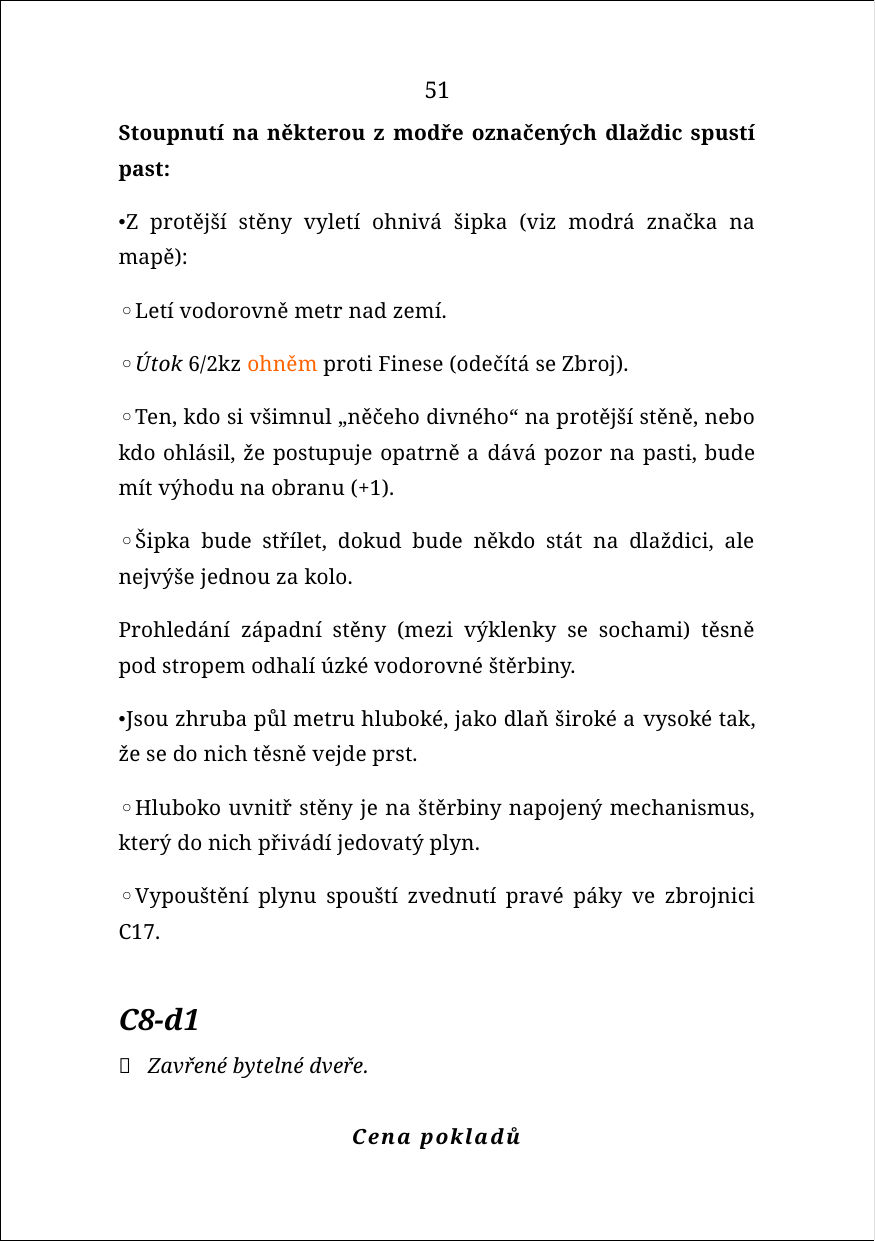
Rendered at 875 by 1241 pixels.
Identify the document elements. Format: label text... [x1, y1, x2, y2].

list Vypouštění plynu spouští zvednutí pravé páky ve zbrojnici C17. [118, 881, 756, 945]
list Útok 6/2kz ohněm proti Finese (odečítá se Zbroj). [118, 349, 756, 377]
text 🚪 Zavřené bytelné dveře. [118, 1051, 756, 1079]
list Hluboko uvnitř stěny je na štěrbiny napojený mechanismus, který do nich přivádí jedovatý plyn. [118, 793, 756, 857]
list Letí vodorovně metr nad zemí. [118, 296, 756, 324]
text Stoupnutí na některou z⁠ modře označených dlaždic spustí past: [118, 118, 756, 182]
list Ten, kdo si všimnul „něčeho divného“ na protější stěně, nebo kdo ohlásil, že postupuje opatrně a⁠ dává pozor na pasti, bude mít výhodu na obranu (+1). [118, 402, 756, 502]
list Jsou zhruba půl metru hluboké, jako dlaň široké a⁠ vysoké tak, že se do nich těsně vejde prst. [118, 704, 756, 768]
text Prohledání západní stěny (mezi výklenky se sochami) těsně pod stropem odhalí úzké vodorovné štěrbiny. [118, 615, 756, 679]
subtitle C8-d1 [118, 1000, 756, 1039]
list Šipka bude střílet, dokud bude někdo stát na dlaždici, ale nejvýše jednou za kolo. [118, 526, 756, 590]
list Z⁠ protější stěny vyletí ohnivá šipka (viz modrá značka na mapě): [118, 207, 756, 271]
